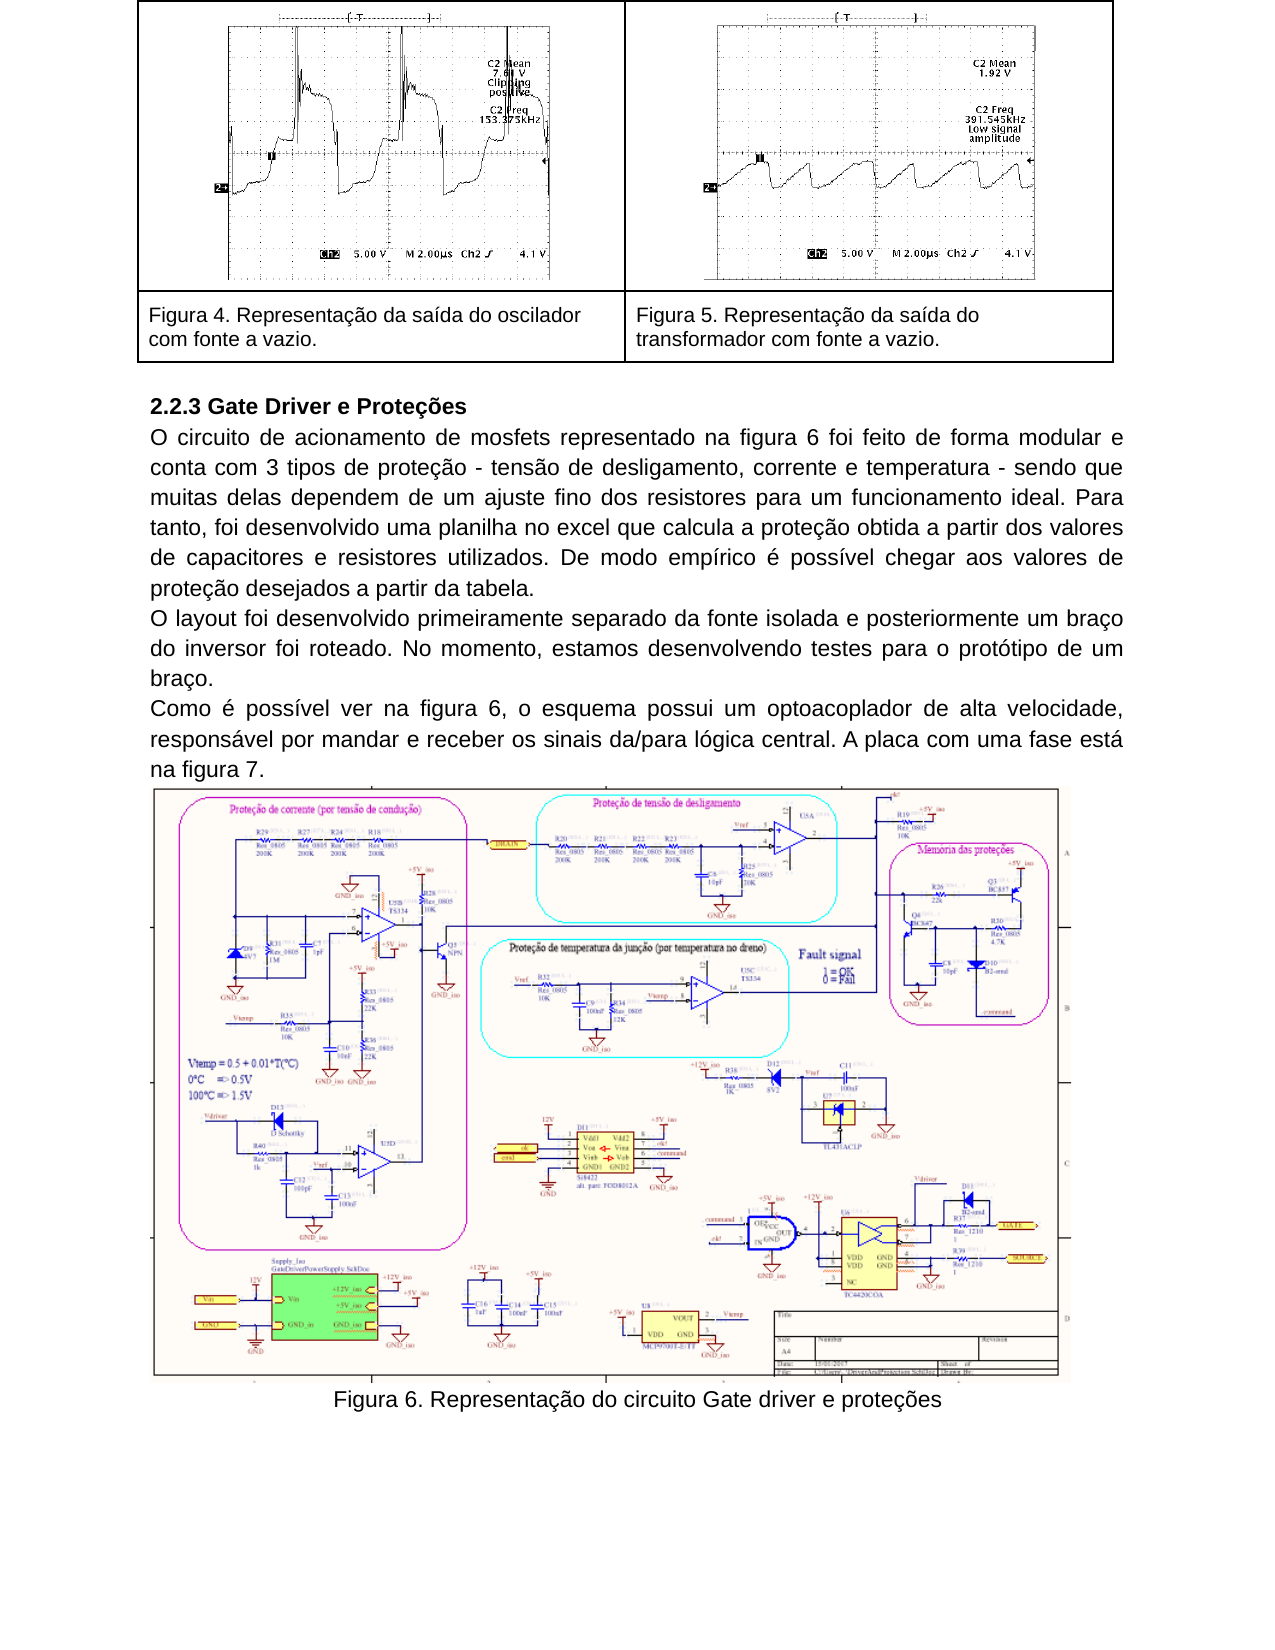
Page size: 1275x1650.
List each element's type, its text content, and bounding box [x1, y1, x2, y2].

text Como é possível ver na figura 6, o esquema possui um optoacoplador de alta velocidade, responsável por mandar e receber os sinais da/para lógica central. A placa com uma fase está na figura 7. [150, 695, 1125, 782]
text O layout foi desenvolvido primeiramente separado da fonte isolada e posteriormente um braço do inversor foi roteado. No momento, estamos desenvolvendo testes para o protótipo de um braço. [150, 605, 1125, 691]
picture [150, 786, 1072, 1383]
text O circuito de acionamento de mosfets representado na figura 6 foi feito de forma modular e conta com 3 tipos de proteção - tensão de desligamento, corrente e temperatura - sendo que muitas delas dependem de um ajuste fino dos resistores para um funcionamento ideal. Para tanto, foi desenvolvido uma planilha no excel que calcula a proteção obtida a partir dos valores de capacitores e resistores utilizados. De modo empírico é possível chegar aos valores de proteção desejados a partir da tabela. [150, 423, 1125, 601]
text 2.2.3 Gate Driver e Proteções [150, 393, 1125, 419]
table_header [626, 2, 1112, 290]
picture [213, 12, 550, 280]
text Figura 6. Representação do circuito Gate driver e proteções [150, 1386, 1125, 1412]
table_cell Figura 4. Representação da saída do oscilador com fonte a vazio. [139, 292, 624, 361]
picture [702, 12, 1036, 280]
table_header [139, 2, 624, 290]
table_cell Figura 5. Representação da saída do transformador com fonte a vazio. [626, 292, 1112, 361]
